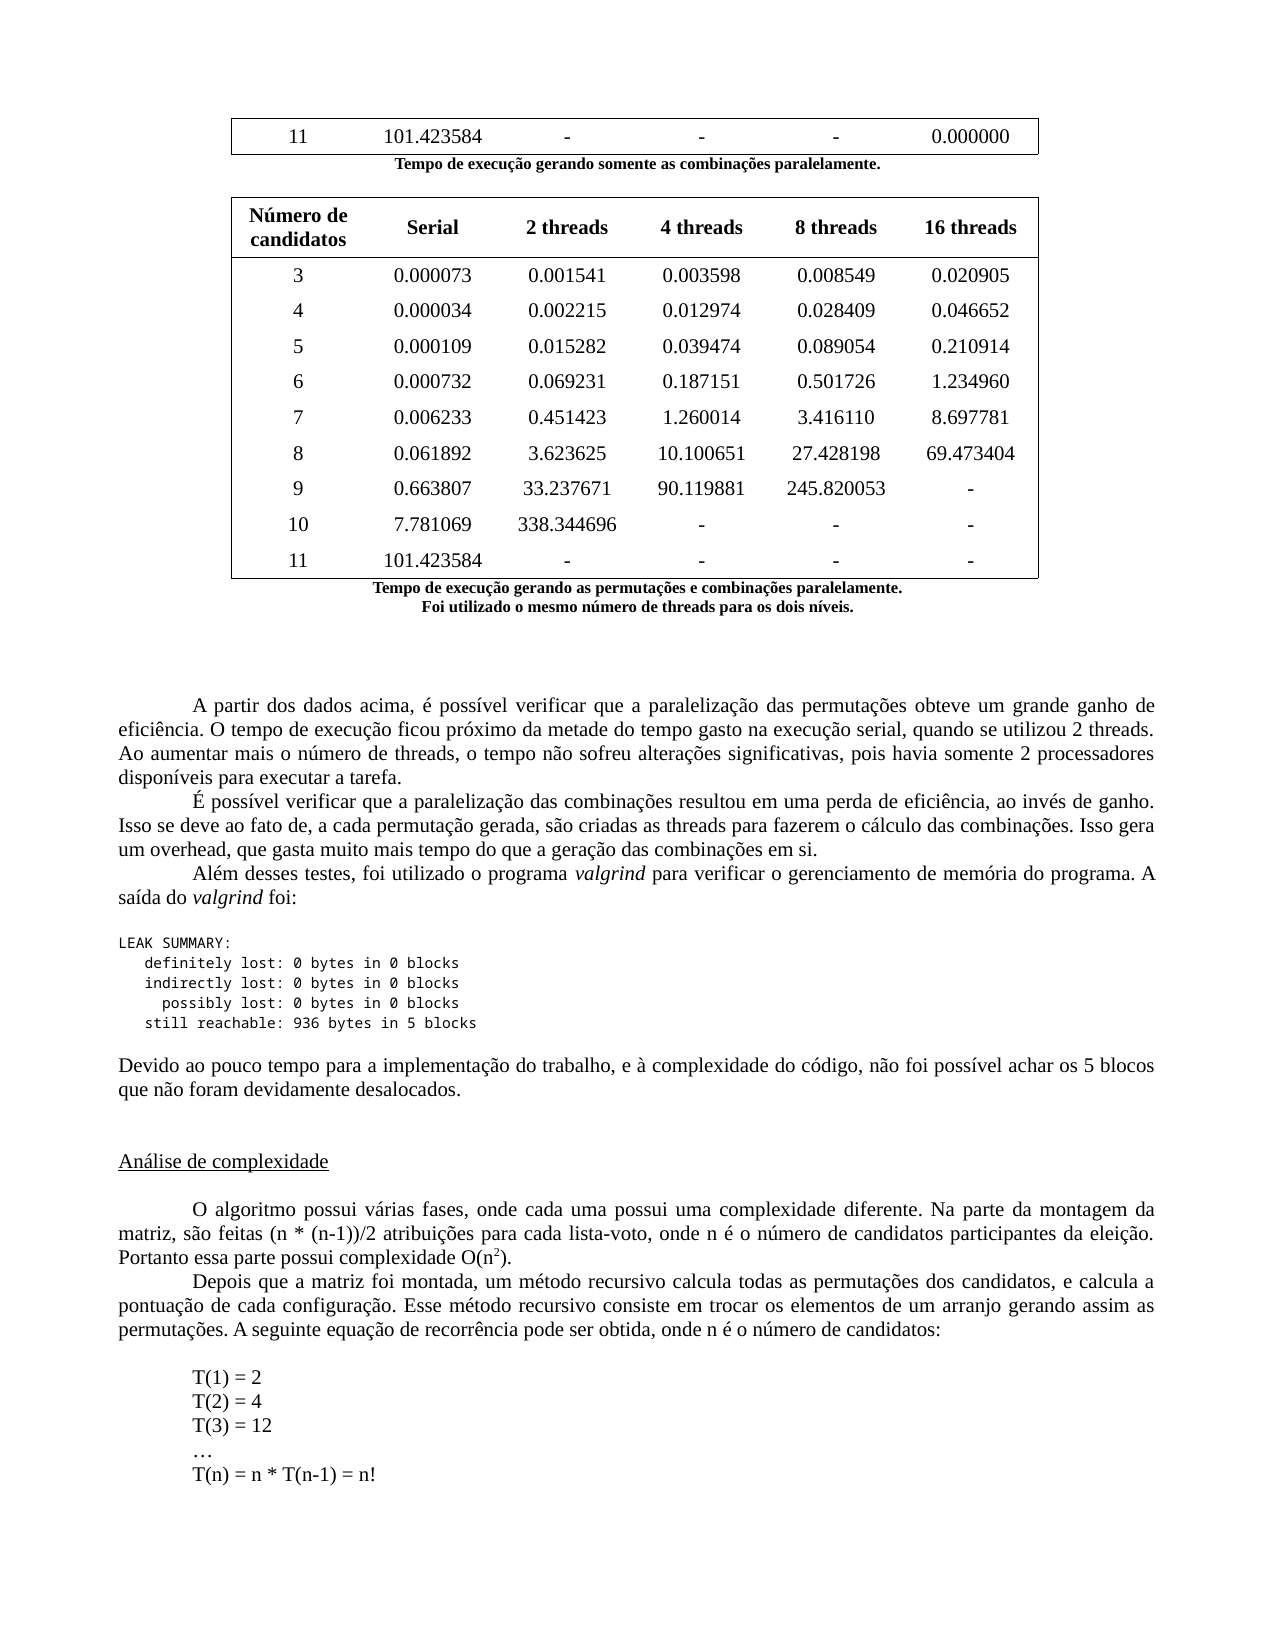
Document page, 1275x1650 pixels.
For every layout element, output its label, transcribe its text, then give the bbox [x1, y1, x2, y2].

table_cell 0.000073 [365, 258, 500, 292]
table_cell 6 [232, 364, 365, 399]
text Tempo de execução gerando as permutações e combinações paralelamente. [118, 577, 1157, 597]
text … [118, 1437, 1157, 1462]
table_header Número de candidatos [232, 198, 365, 257]
table_cell 0.061892 [365, 435, 500, 471]
table_cell 0.000109 [365, 328, 500, 364]
table_cell 0.000034 [365, 293, 500, 328]
table_cell 11 [232, 542, 365, 577]
table_cell - [500, 542, 634, 577]
table_cell - [634, 542, 769, 577]
text Depois que a matriz foi montada, um método recursivo calcula todas as permutações dos candidatos, e calcula a pontuação de cada configuração. Esse método recursivo consiste em trocar os elementos de um arranjo gerando assim as permutações. A seguinte equação de recorrência pode ser obtida, onde n é o número de candidatos: [118, 1269, 1157, 1341]
text É possível verificar que a paralelização das combinações resultou em uma perda de eficiência, ao invés de ganho. Isso se deve ao fato de, a cada permutação gerada, são criadas as threads para fazerem o cálculo das combinações. Isso gera um overhead, que gasta muito mais tempo do que a geração das combinações em si. [118, 789, 1157, 861]
table_cell 0.210914 [903, 328, 1038, 364]
table_cell 0.008549 [769, 258, 903, 292]
table_cell 8 [232, 435, 365, 471]
table_cell 3.623625 [500, 435, 634, 471]
table_cell 101.423584 [365, 119, 500, 154]
table_cell 0.069231 [500, 364, 634, 399]
text LEAK SUMMARY: [118, 933, 1157, 953]
table_header 8 threads [769, 198, 903, 257]
text O algoritmo possui várias fases, onde cada uma possui uma complexidade diferente. Na parte da montagem da matriz, são feitas (n * (n-1))/2 atribuições para cada lista-voto, onde n é o número de candidatos participantes da eleição. Portanto essa parte possui complexidade O(n2). [118, 1197, 1157, 1269]
table_cell - [634, 119, 769, 154]
table_cell 1.260014 [634, 399, 769, 435]
table_cell 0.663807 [365, 471, 500, 506]
table_cell - [769, 119, 903, 154]
text T(2) = 4 [118, 1389, 1157, 1413]
text Devido ao pouco tempo para a implementação do trabalho, e à complexidade do código, não foi possível achar os 5 blocos que não foram devidamente desalocados. [118, 1052, 1157, 1101]
table_cell 3 [232, 258, 365, 292]
table_cell 33.237671 [500, 471, 634, 506]
table_cell 90.119881 [634, 471, 769, 506]
table_cell 11 [232, 119, 365, 154]
table_cell 338.344696 [500, 506, 634, 542]
table_cell 0.006233 [365, 399, 500, 435]
table_cell 69.473404 [903, 435, 1038, 471]
table_cell 0.451423 [500, 399, 634, 435]
table_cell 0.501726 [769, 364, 903, 399]
table_cell 245.820053 [769, 471, 903, 506]
table_cell 0.046652 [903, 293, 1038, 328]
text Análise de complexidade [118, 1149, 1157, 1173]
text A partir dos dados acima, é possível verificar que a paralelização das permutações obteve um grande ganho de eficiência. O tempo de execução ficou próximo da metade do tempo gasto na execução serial, quando se utilizou 2 threads. Ao aumentar mais o número de threads, o tempo não sofreu alterações significativas, pois havia somente 2 processadores disponíveis para executar a tarefa. [118, 692, 1157, 789]
table_cell 1.234960 [903, 364, 1038, 399]
table_cell 0.020905 [903, 258, 1038, 292]
table_cell 101.423584 [365, 542, 500, 577]
table_cell - [769, 542, 903, 577]
text T(n) = n * T(n-1) = n! [118, 1462, 1157, 1486]
text Foi utilizado o mesmo número de threads para os dois níveis. [118, 597, 1157, 616]
table_cell - [903, 471, 1038, 506]
text indirectly lost: 0 bytes in 0 blocks [118, 973, 1157, 993]
table_cell 3.416110 [769, 399, 903, 435]
table_cell 5 [232, 328, 365, 364]
text T(3) = 12 [118, 1413, 1157, 1437]
table_cell - [500, 119, 634, 154]
table_cell - [769, 506, 903, 542]
table_cell 0.003598 [634, 258, 769, 292]
text definitely lost: 0 bytes in 0 blocks [118, 953, 1157, 973]
table_cell 0.039474 [634, 328, 769, 364]
table_cell 0.089054 [769, 328, 903, 364]
text still reachable: 936 bytes in 5 blocks [118, 1013, 1157, 1033]
table_header Serial [365, 198, 500, 257]
table_cell 9 [232, 471, 365, 506]
table_cell 0.015282 [500, 328, 634, 364]
text T(1) = 2 [118, 1365, 1157, 1389]
table_cell - [903, 119, 1038, 154]
table_cell 0.001541 [500, 258, 634, 292]
table_cell - [903, 506, 1038, 542]
table_cell 10 [232, 506, 365, 542]
table_cell 7.781069 [365, 506, 500, 542]
table_header 2 threads [500, 198, 634, 257]
table_header 4 threads [634, 198, 769, 257]
table_cell 0.028409 [769, 293, 903, 328]
text Além desses testes, foi utilizado o programa valgrind para verificar o gerenciamento de memória do programa. A saída do valgrind foi: [118, 861, 1157, 909]
table_cell 0.002215 [500, 293, 634, 328]
table_cell - [634, 506, 769, 542]
text Tempo de execução gerando somente as combinações paralelamente. [118, 154, 1157, 173]
table_cell 0.012974 [634, 293, 769, 328]
table_cell 0.187151 [634, 364, 769, 399]
table_cell 4 [232, 293, 365, 328]
table_header 16 threads [903, 198, 1038, 257]
table_cell 0.000732 [365, 364, 500, 399]
table_cell 7 [232, 399, 365, 435]
table_cell - [903, 542, 1038, 577]
table_cell 10.100651 [634, 435, 769, 471]
table_cell 27.428198 [769, 435, 903, 471]
text possibly lost: 0 bytes in 0 blocks [118, 993, 1157, 1013]
table_cell 8.697781 [903, 399, 1038, 435]
